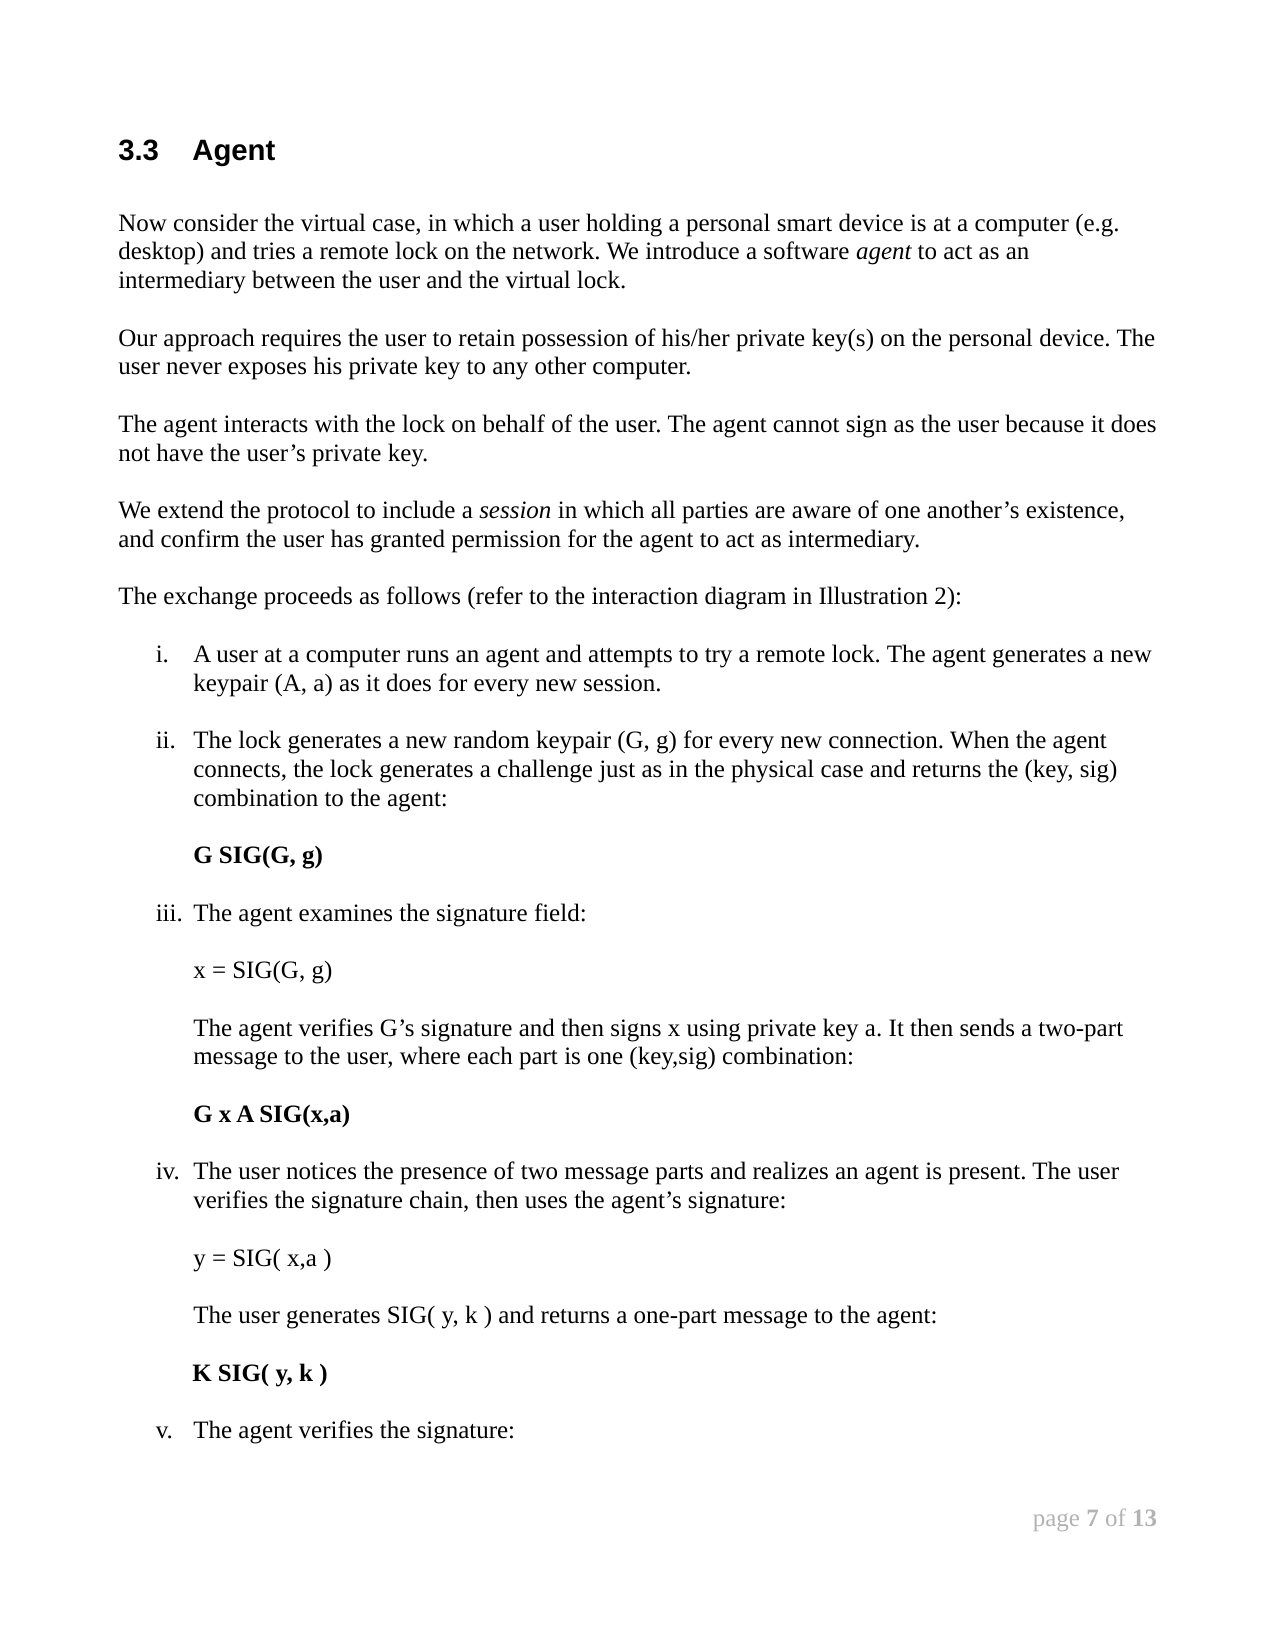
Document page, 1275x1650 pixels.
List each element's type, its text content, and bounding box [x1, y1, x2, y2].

list x = SIG(G, g) [156, 955, 1157, 984]
list The agent verifies G’s signature and then signs x using private key a. It then sends a two-part message to the user, where each part is one (key,sig) combination: [156, 1013, 1157, 1070]
text We extend the protocol to include a session in which all parties are aware of one another’s existence, and confirm the user has granted permission for the agent to act as intermediary. [118, 495, 1157, 553]
list y = SIG( x,a ) [156, 1243, 1157, 1271]
text The agent interacts with the lock on behalf of the user. The agent cannot sign as the user because it does not have the user’s private key. [118, 409, 1157, 466]
list The agent examines the signature field: [156, 898, 1157, 926]
list The lock generates a new random keypair (G, g) for every new connection. When the agent connects, the lock generates a challenge just as in the physical case and returns the (key, sig) combination to the agent: [156, 725, 1157, 811]
text Now consider the virtual case, in which a user holding a personal smart device is at a computer (e.g. desktop) and tries a remote lock on the network. We introduce a software agent to act as an intermediary between the user and the virtual lock. [118, 208, 1157, 294]
list A user at a computer runs an agent and attempts to try a remote lock. The agent generates a new keypair (A, a) as it does for every new session. [156, 639, 1157, 696]
list The user generates SIG( y, k ) and returns a one-part message to the agent: [156, 1300, 1157, 1329]
text K SIG( y, k ) [118, 1358, 1157, 1386]
list G SIG(G, g) [156, 840, 1157, 869]
list The agent verifies the signature: [156, 1415, 1157, 1444]
text Our approach requires the user to retain possession of his/her private key(s) on the personal device. The user never exposes his private key to any other computer. [118, 323, 1157, 380]
text The exchange proceeds as follows (refer to the interaction diagram in Illustration 2): [118, 581, 1157, 610]
list The user notices the presence of two message parts and realizes an agent is present. The user verifies the signature chain, then uses the agent’s signature: [156, 1156, 1157, 1214]
subtitle 3.3 Agent [118, 133, 1157, 166]
list G x A SIG(x,a) [156, 1099, 1157, 1128]
